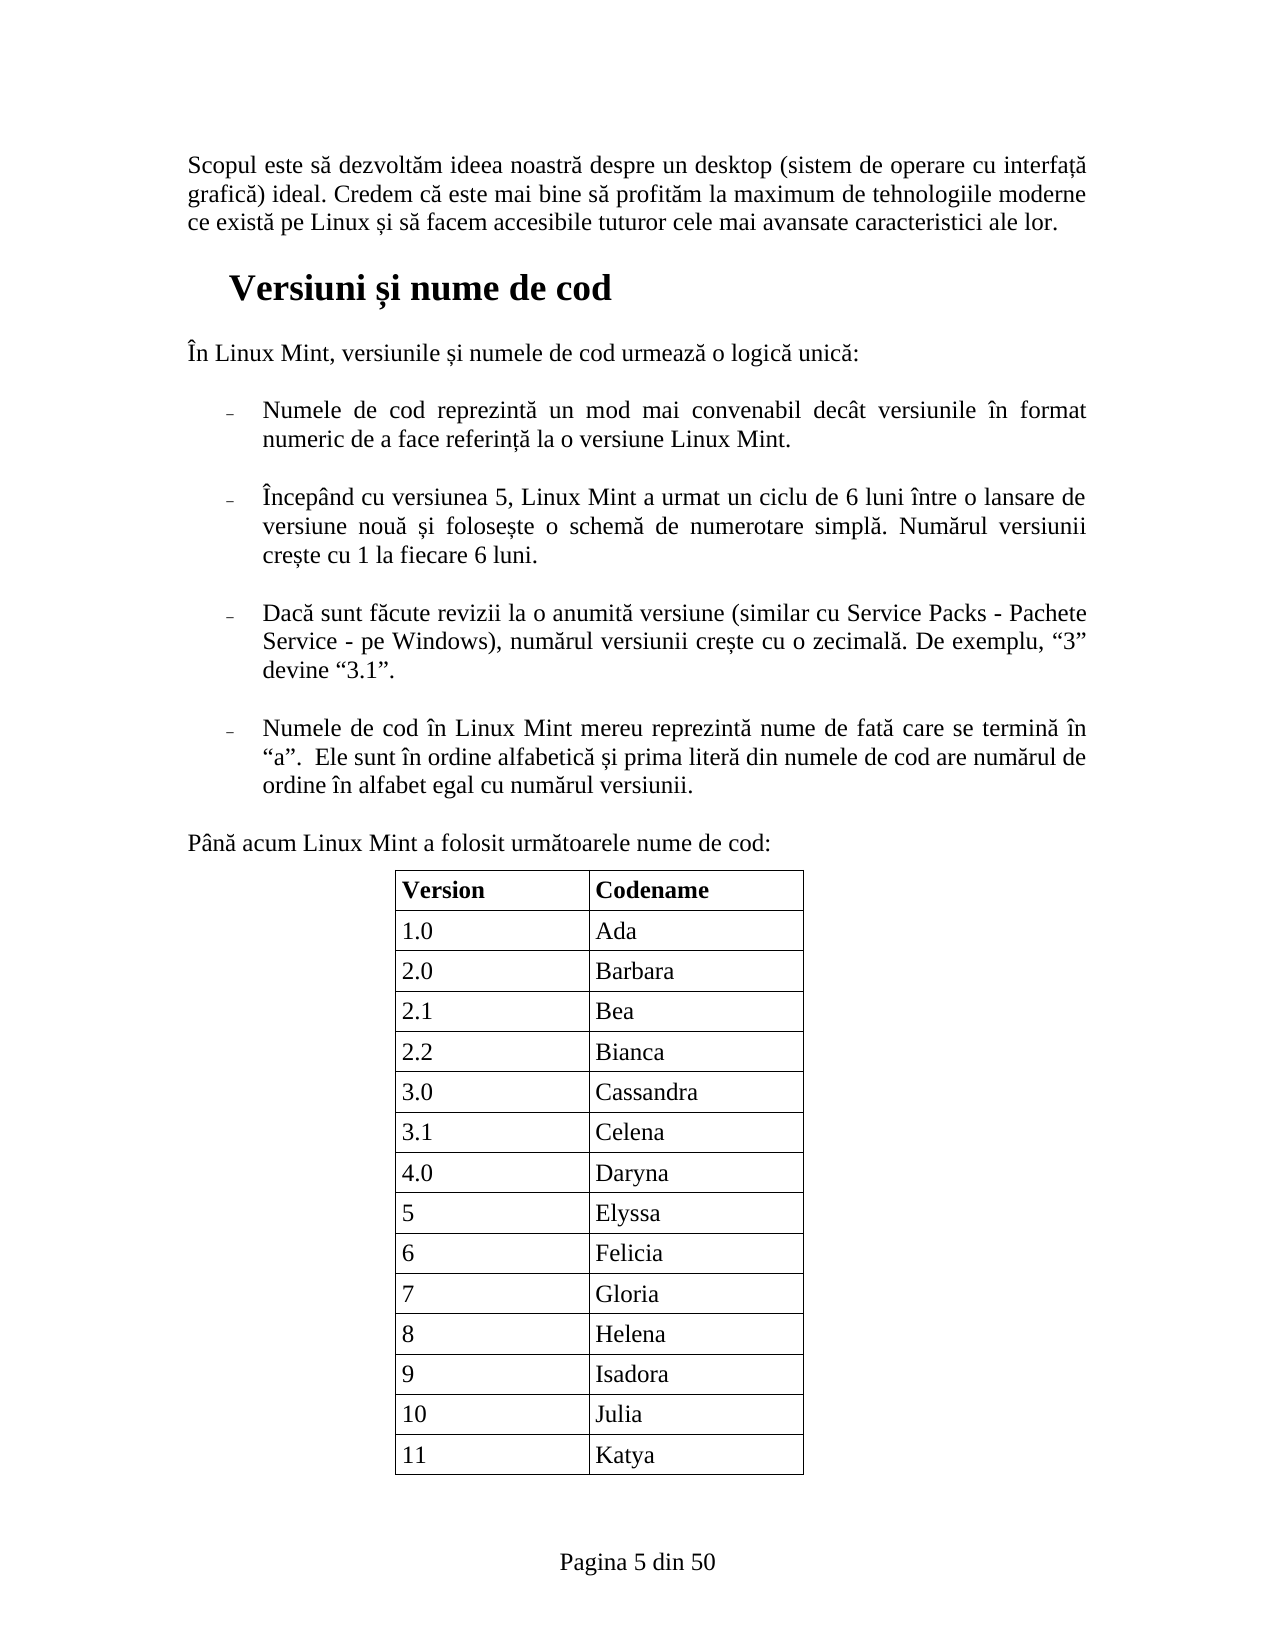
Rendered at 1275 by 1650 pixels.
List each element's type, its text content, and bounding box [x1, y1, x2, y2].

table_cell Felicia [590, 1234, 803, 1273]
table_cell 6 [396, 1234, 589, 1273]
table_cell 9 [396, 1355, 589, 1394]
list Numele de cod reprezintă un mod mai convenabil decât versiunile în format numeric de a face referință la o versiune Linux Mint. [225, 396, 1087, 453]
table_cell Julia [590, 1395, 803, 1434]
table_cell Bea [590, 992, 803, 1031]
table_header Codename [590, 871, 803, 910]
table_cell 2.1 [396, 992, 589, 1031]
table_header Version [396, 871, 589, 910]
text Până acum Linux Mint a folosit următoarele nume de cod: [187, 828, 1087, 857]
text Scopul este să dezvoltăm ideea noastră despre un desktop (sistem de operare cu interfață grafică) ideal. Credem că este mai bine să profităm la maximum de tehnologiile moderne ce există pe Linux și să facem accesibile tuturor cele mai avansate caracteristici ale lor. [187, 150, 1087, 236]
table_cell Katya [590, 1435, 803, 1474]
table_cell 8 [396, 1314, 589, 1353]
subtitle Versiuni și nume de cod [187, 265, 1087, 308]
table_cell Celena [590, 1113, 803, 1152]
table_cell 1.0 [396, 911, 589, 950]
table_cell Gloria [590, 1274, 803, 1313]
table_cell 7 [396, 1274, 589, 1313]
table_cell 4.0 [396, 1153, 589, 1192]
table_cell 3.0 [396, 1072, 589, 1112]
table_cell Barbara [590, 951, 803, 991]
table_cell Bianca [590, 1032, 803, 1071]
table_cell Isadora [590, 1355, 803, 1394]
text În Linux Mint, versiunile și numele de cod urmează o logică unică: [187, 338, 1087, 366]
table_cell 5 [396, 1193, 589, 1232]
table_cell Helena [590, 1314, 803, 1353]
table_cell 10 [396, 1395, 589, 1434]
list Numele de cod în Linux Mint mereu reprezintă nume de fată care se termină în “a”. Ele sunt în ordine alfabetică și prima literă din numele de cod are numărul de ordine în alfabet egal cu numărul versiunii. [225, 713, 1087, 799]
table_cell Ada [590, 911, 803, 950]
table_cell Elyssa [590, 1193, 803, 1232]
table_cell Daryna [590, 1153, 803, 1192]
table_cell 2.0 [396, 951, 589, 991]
list Dacă sunt făcute revizii la o anumită versiune (similar cu Service Packs - Pachete Service - pe Windows), numărul versiunii crește cu o zecimală. De exemplu, “3” devine “3.1”. [225, 598, 1087, 684]
table_cell Cassandra [590, 1072, 803, 1112]
table_cell 2.2 [396, 1032, 589, 1071]
table_cell 3.1 [396, 1113, 589, 1152]
list Începând cu versiunea 5, Linux Mint a urmat un ciclu de 6 luni între o lansare de versiune nouă și folosește o schemă de numerotare simplă. Numărul versiunii crește cu 1 la fiecare 6 luni. [225, 482, 1087, 568]
table_cell 11 [396, 1435, 589, 1474]
